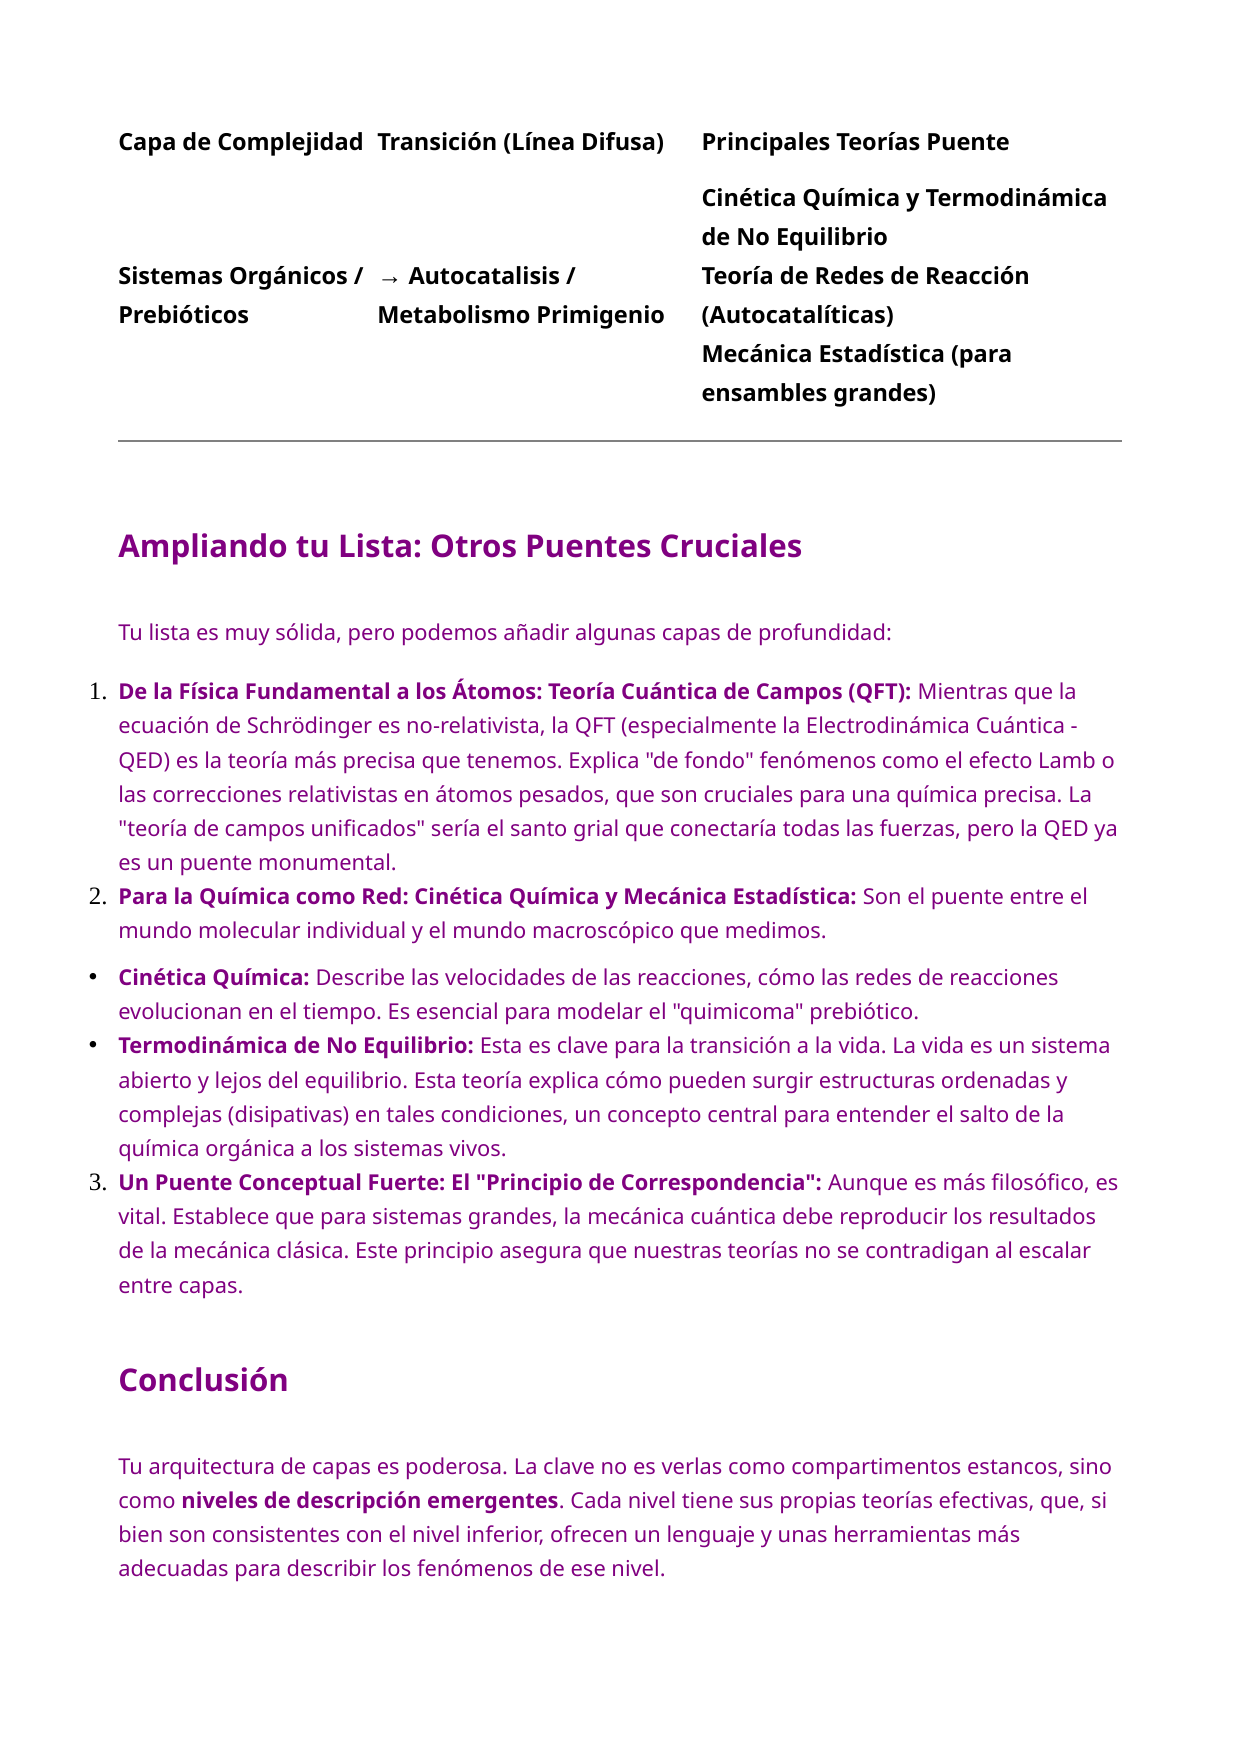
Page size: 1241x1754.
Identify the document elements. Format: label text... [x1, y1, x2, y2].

table_cell Sistemas Orgánicos / Prebióticos [118, 175, 377, 424]
subtitle Conclusión [118, 1354, 1122, 1401]
table_cell → Autocatalisis / Metabolismo Primigenio [377, 175, 701, 424]
table_header Capa de Complejidad [118, 118, 377, 173]
table_cell Cinética Química y Termodinámica de No Equilibrio Teoría de Redes de Reacción (Autocatalíticas) Mecánica Estadística (para ensambles grandes) [701, 175, 1122, 424]
list Termodinámica de No Equilibrio: Esta es clave para la transición a la vida. La vida es un sistema abierto y lejos del equilibrio. Esta teoría explica cómo pueden surgir estructuras ordenadas y complejas (disipativas) en tales condiciones, un concepto central para entender el salto de la química orgánica a los sistemas vivos. [118, 1030, 1122, 1163]
subtitle Ampliando tu Lista: Otros Puentes Cruciales [118, 520, 1122, 567]
list Un Puente Conceptual Fuerte: El "Principio de Correspondencia": Aunque es más filosófico, es vital. Establece que para sistemas grandes, la mecánica cuántica debe reproducir los resultados de la mecánica clásica. Este principio asegura que nuestras teorías no se contradigan al escalar entre capas. [118, 1167, 1122, 1299]
text Tu arquitectura de capas es poderosa. La clave no es verlas como compartimentos estancos, sino como niveles de descripción emergentes. Cada nivel tiene sus propias teorías efectivas, que, si bien son consistentes con el nivel inferior, ofrecen un lenguaje y unas herramientas más adecuadas para describir los fenómenos de ese nivel. [118, 1451, 1122, 1583]
text Tu lista es muy sólida, pero podemos añadir algunas capas de profundidad: [118, 617, 1122, 647]
list Para la Química como Red: Cinética Química y Mecánica Estadística: Son el puente entre el mundo molecular individual y el mundo macroscópico que medimos. [118, 881, 1122, 945]
list Cinética Química: Describe las velocidades de las reacciones, cómo las redes de reacciones evolucionan en el tiempo. Es esencial para modelar el "quimicoma" prebiótico. [118, 962, 1122, 1026]
list De la Física Fundamental a los Átomos: Teoría Cuántica de Campos (QFT): Mientras que la ecuación de Schrödinger es no-relativista, la QFT (especialmente la Electrodinámica Cuántica - QED) es la teoría más precisa que tenemos. Explica "de fondo" fenómenos como el efecto Lamb o las correcciones relativistas en átomos pesados, que son cruciales para una química precisa. La "teoría de campos unificados" sería el santo grial que conectaría todas las fuerzas, pero la QED ya es un puente monumental. [118, 676, 1122, 877]
table_header Principales Teorías Puente [701, 118, 1122, 173]
table_header Transición (Línea Difusa) [377, 118, 701, 173]
